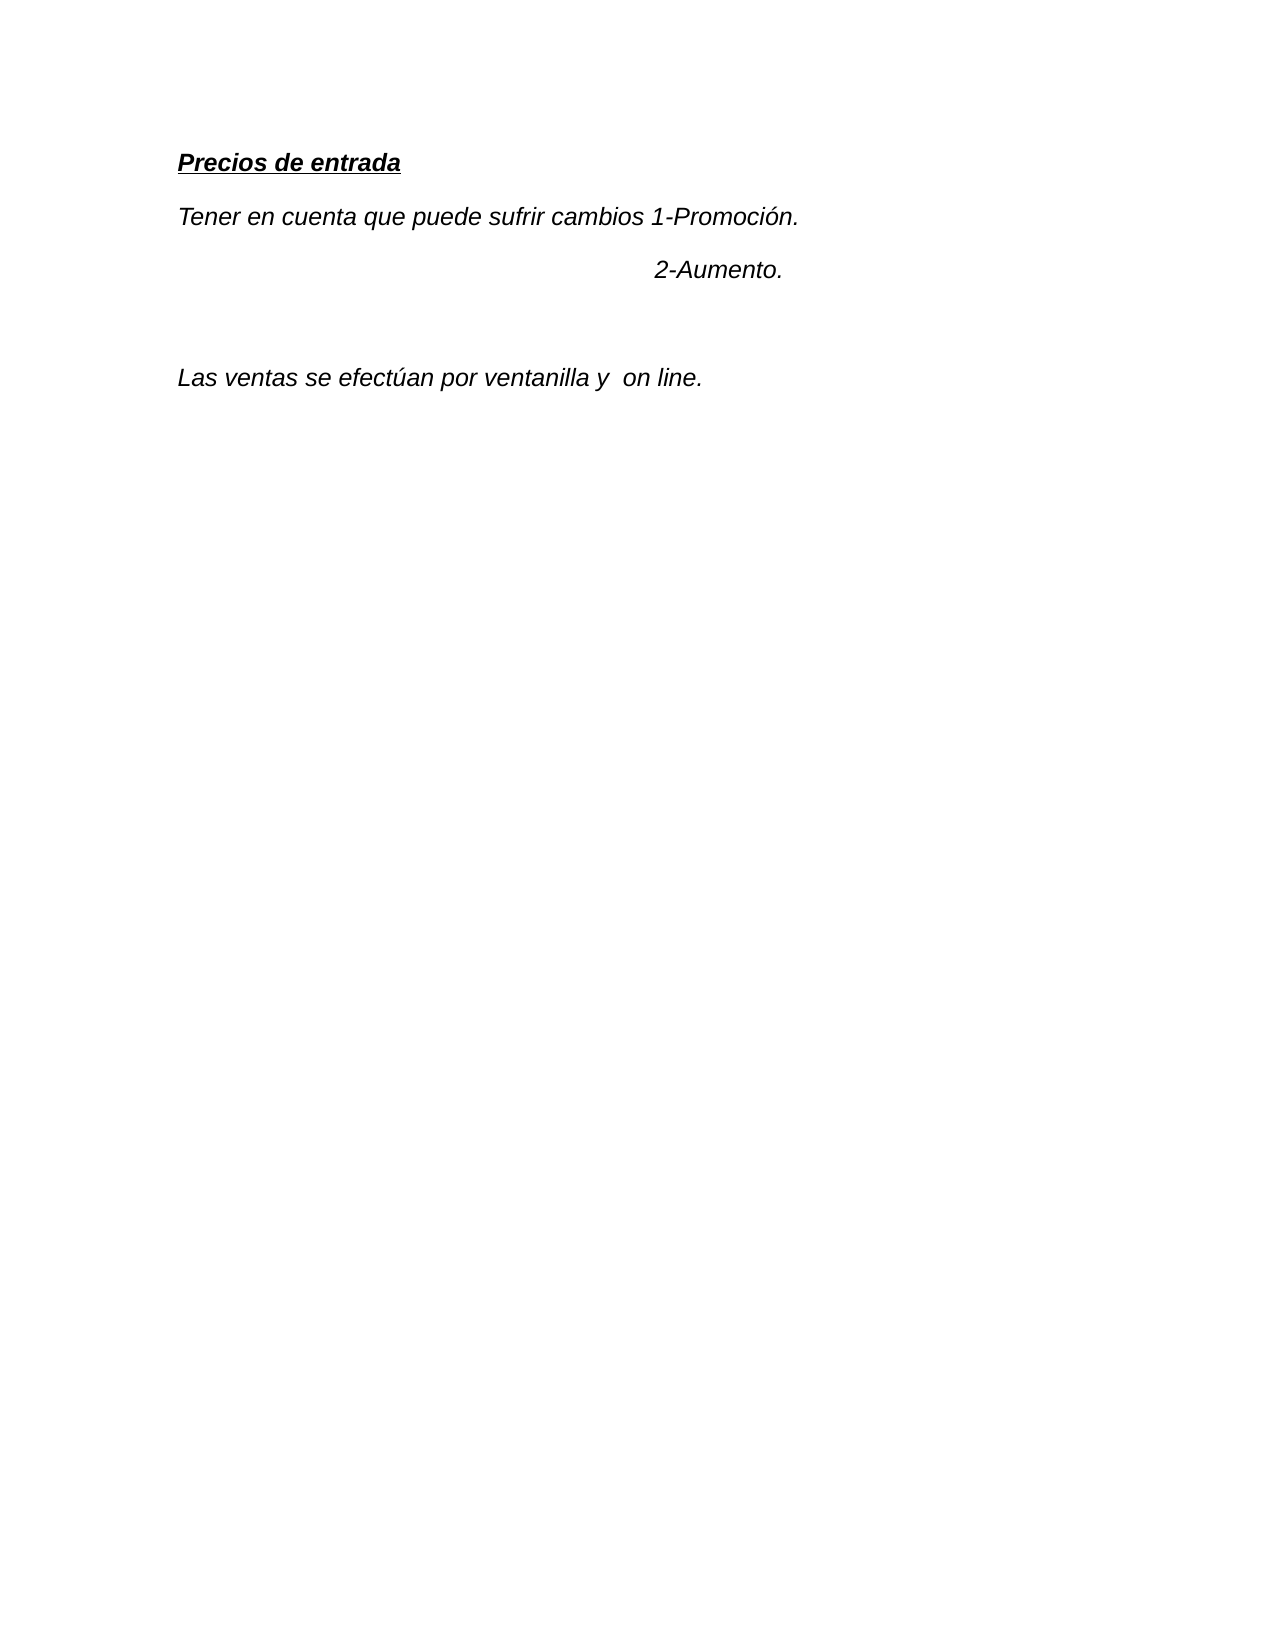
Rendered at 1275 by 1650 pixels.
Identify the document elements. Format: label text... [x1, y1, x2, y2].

text Las ventas se efectúan por ventanilla y on line. [177, 363, 1098, 392]
text Precios de entrada [177, 148, 1098, 176]
text 2-Aumento. [177, 255, 1098, 284]
text Tener en cuenta que puede sufrir cambios 1-Promoción. [177, 201, 1098, 230]
